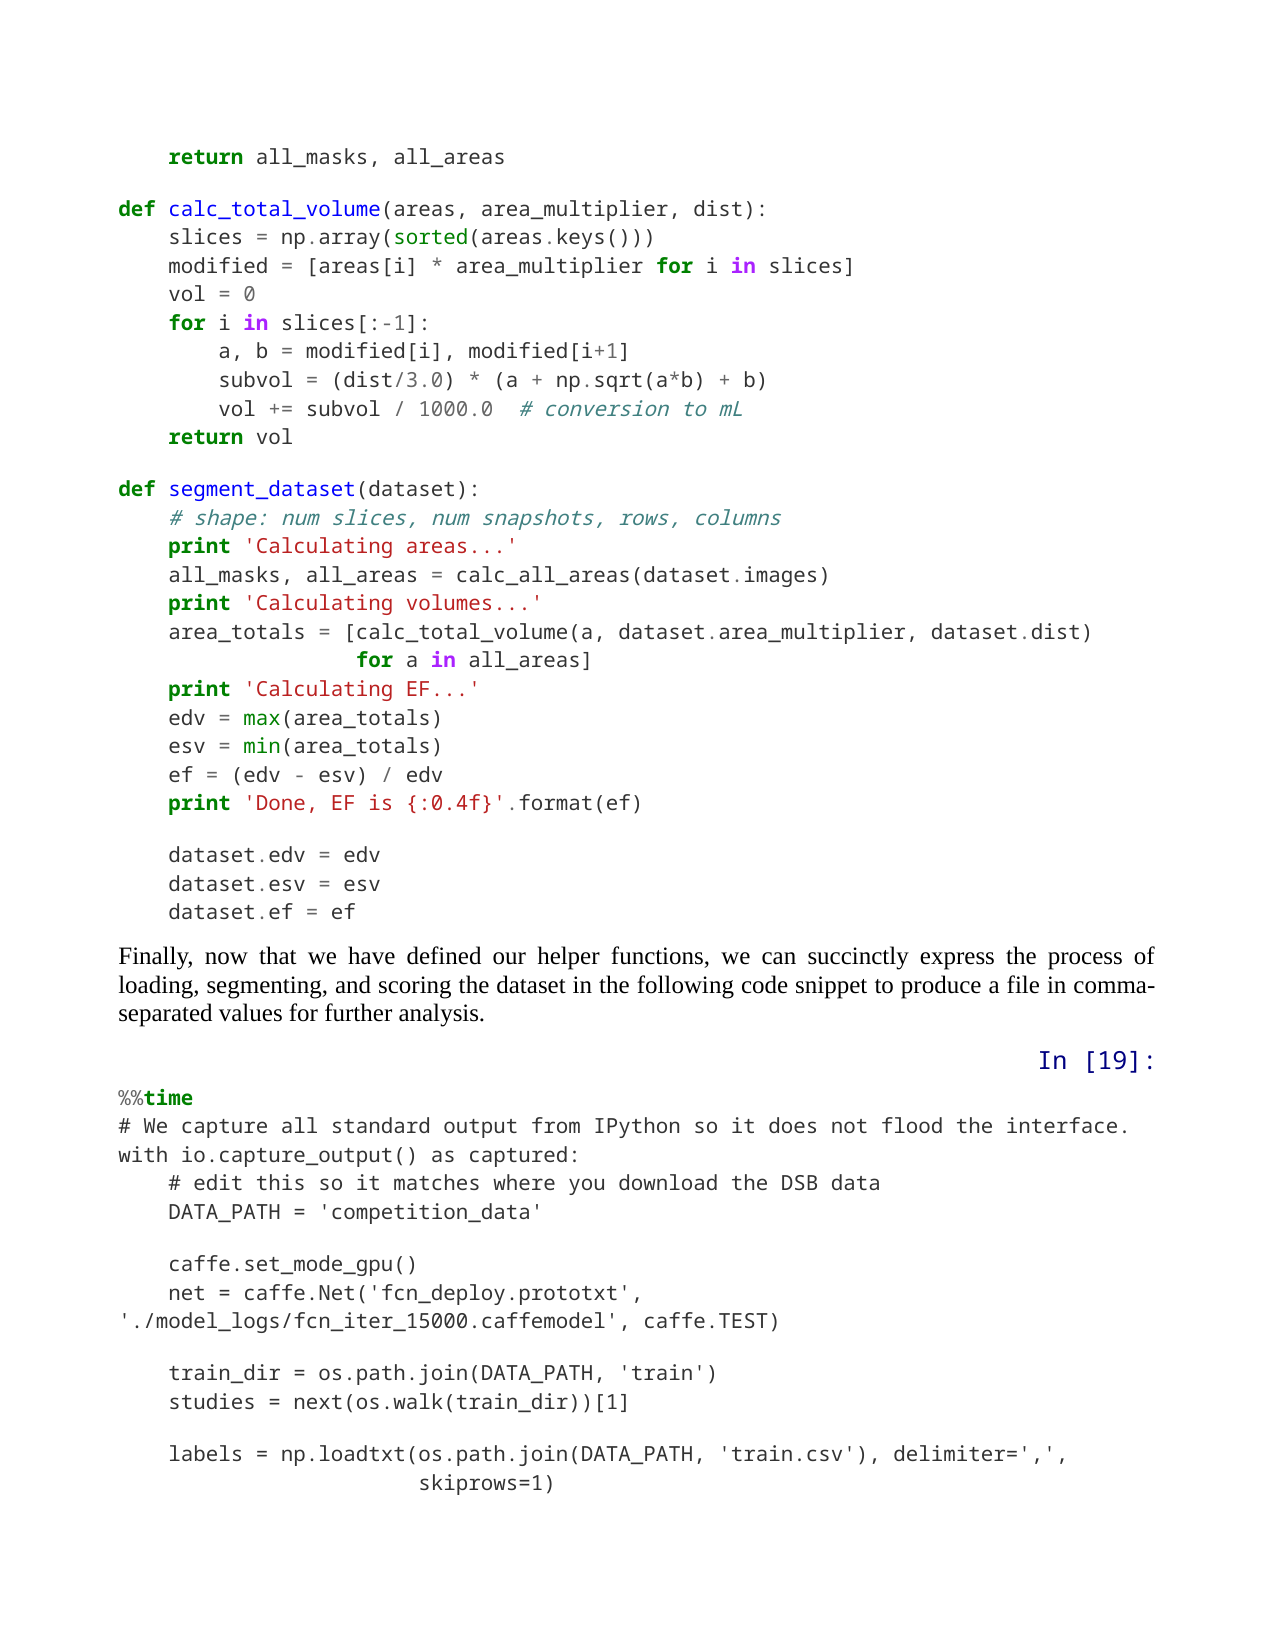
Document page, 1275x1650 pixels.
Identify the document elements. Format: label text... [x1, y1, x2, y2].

text subvol = (dist/3.0) * (a + np.sqrt(a*b) + b) [118, 365, 1157, 394]
text slices = np.array(sorted(areas.keys())) [118, 222, 1157, 251]
text esv = min(area_totals) [118, 731, 1157, 760]
text all_masks, all_areas = calc_all_areas(dataset.images) [118, 560, 1157, 588]
text print 'Calculating EF...' [118, 674, 1157, 703]
text Finally, now that we have defined our helper functions, we can succinctly express the process of loading, segmenting, and scoring the dataset in the following code snippet to produce a file in comma-separated values for further analysis. [118, 941, 1157, 1027]
text net = caffe.Net('fcn_deploy.prototxt', './model_logs/fcn_iter_15000.caffemodel', caffe.TEST) [118, 1278, 1157, 1335]
text area_totals = [calc_total_volume(a, dataset.area_multiplier, dataset.dist) [118, 617, 1157, 646]
text # shape: num slices, num snapshots, rows, columns [118, 503, 1157, 531]
text skiprows=1) [118, 1468, 1157, 1496]
text vol += subvol / 1000.0 # conversion to mL [118, 394, 1157, 422]
text print 'Done, EF is {:0.4f}'.format(ef) [118, 788, 1157, 817]
text print 'Calculating volumes...' [118, 588, 1157, 617]
text return all_masks, all_areas [118, 142, 1157, 170]
text studies = next(os.walk(train_dir))[1] [118, 1387, 1157, 1415]
text vol = 0 [118, 279, 1157, 308]
text DATA_PATH = 'competition_data' [118, 1197, 1157, 1226]
text for i in slices[:-1]: [118, 308, 1157, 337]
text In [19]: [118, 1042, 1157, 1076]
text # edit this so it matches where you download the DSB data [118, 1168, 1157, 1197]
text def calc_total_volume(areas, area_multiplier, dist): [118, 194, 1157, 222]
text def segment_dataset(dataset): [118, 474, 1157, 503]
text caffe.set_mode_gpu() [118, 1249, 1157, 1278]
text train_dir = os.path.join(DATA_PATH, 'train') [118, 1358, 1157, 1387]
text labels = np.loadtxt(os.path.join(DATA_PATH, 'train.csv'), delimiter=',', [118, 1439, 1157, 1468]
text for a in all_areas] [118, 646, 1157, 674]
text modified = [areas[i] * area_multiplier for i in slices] [118, 251, 1157, 279]
text %%time [118, 1083, 1157, 1112]
text dataset.esv = esv [118, 869, 1157, 897]
text dataset.edv = edv [118, 840, 1157, 869]
text print 'Calculating areas...' [118, 531, 1157, 560]
text ef = (edv - esv) / edv [118, 760, 1157, 788]
text dataset.ef = ef [118, 897, 1157, 926]
text edv = max(area_totals) [118, 703, 1157, 731]
text with io.capture_output() as captured: [118, 1140, 1157, 1168]
text return vol [118, 422, 1157, 451]
text # We capture all standard output from IPython so it does not flood the interface. [118, 1112, 1157, 1140]
text a, b = modified[i], modified[i+1] [118, 337, 1157, 365]
